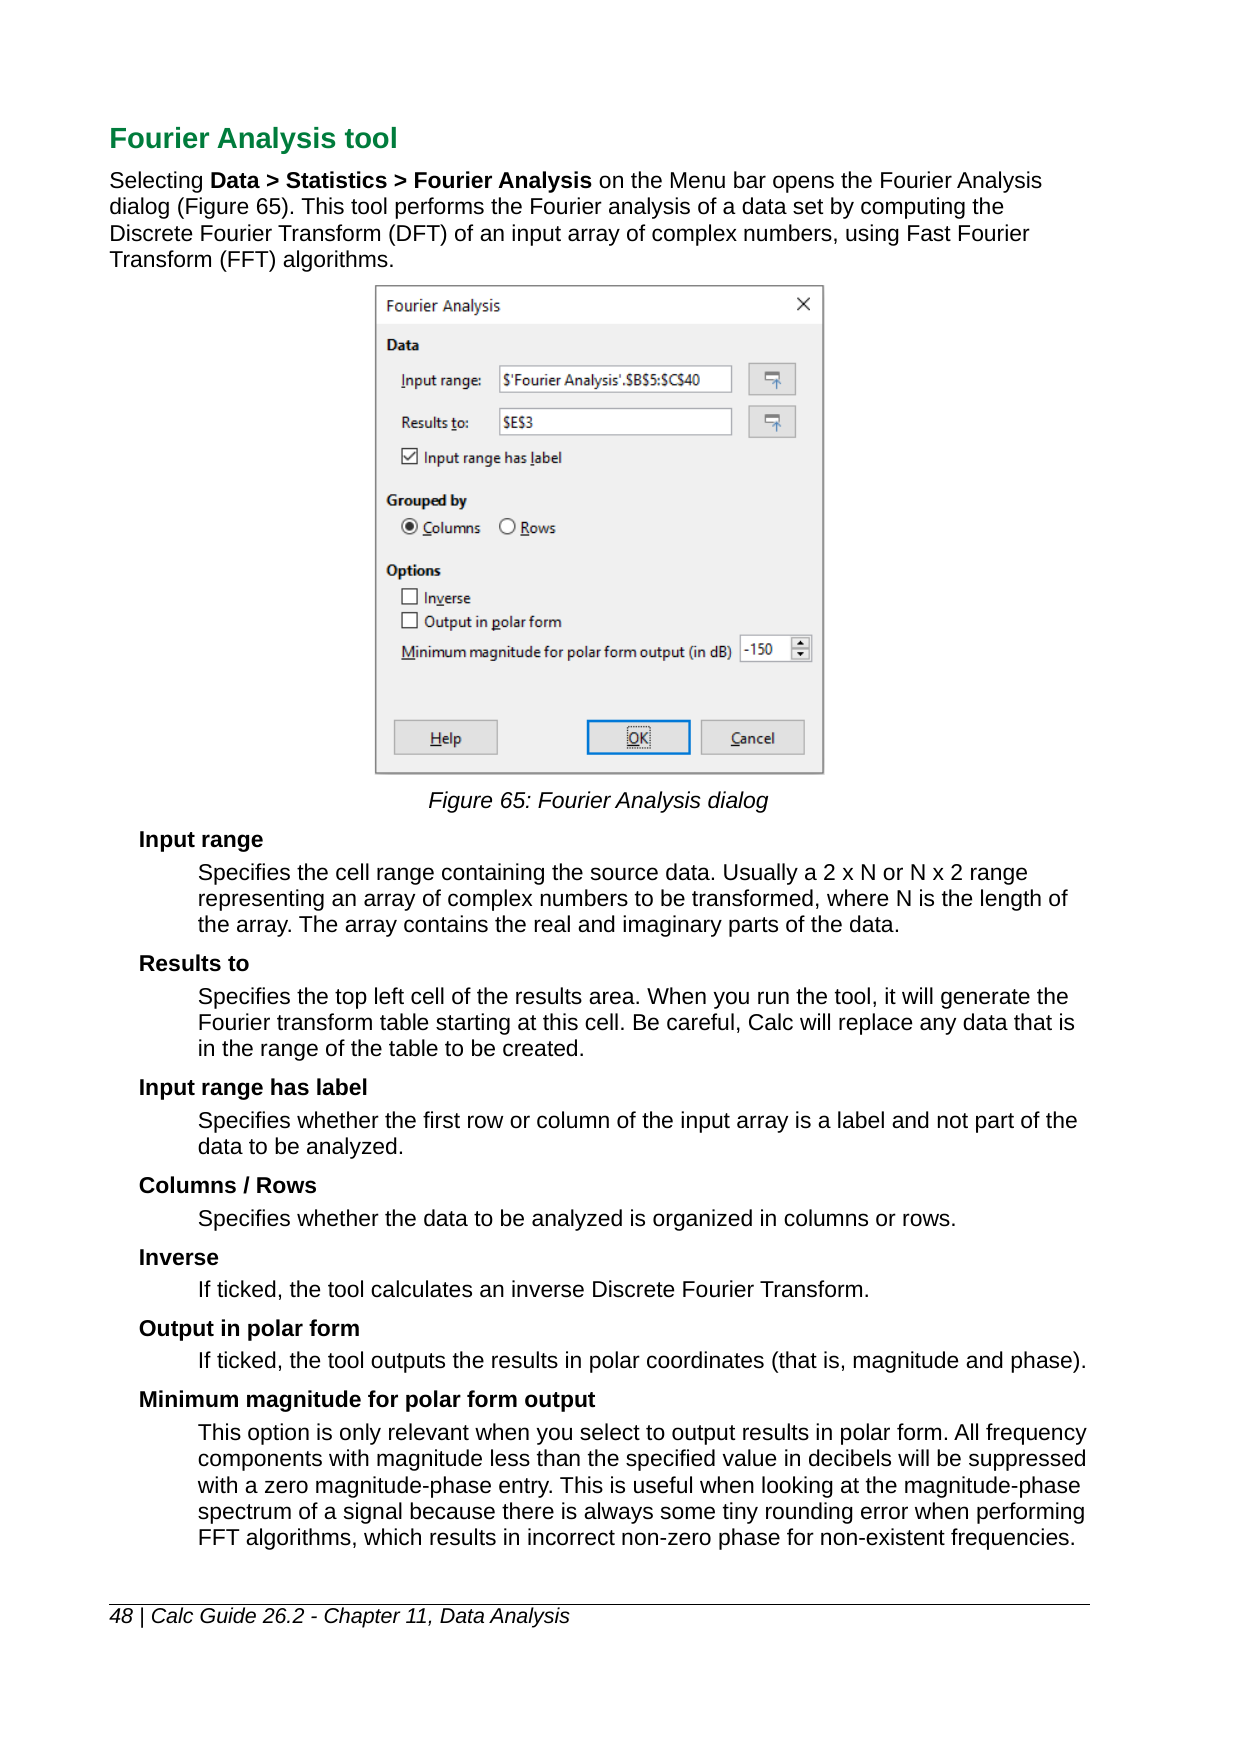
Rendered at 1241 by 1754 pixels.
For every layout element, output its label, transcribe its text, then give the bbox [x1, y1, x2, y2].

subtitle Fourier Analysis tool [109, 121, 1090, 154]
text If ticked, the tool calculates an inverse Discrete Fourier Transform. [198, 1276, 1090, 1302]
text Minimum magnitude for polar form output [139, 1386, 1090, 1413]
text Inverse [139, 1243, 1090, 1270]
text Columns / Rows [139, 1172, 1090, 1198]
text Results to [139, 950, 1090, 976]
text Specifies the top left cell of the results area. When you run the tool, it will generate the Fourier transform table starting at this cell. Be careful, Calc will replace any data that is in the range of the table to be created. [198, 983, 1090, 1062]
text Selecting Data > Statistics > Fourier Analysis on the Menu bar opens the Fourier Analysis dialog (Figure 65). This tool performs the Fourier analysis of a data set by computing the Discrete Fourier Transform (DFT) of an input array of complex numbers, using Fast Fourier Transform (FFT) algorithms. [109, 167, 1090, 272]
text Figure 65: Fourier Analysis dialog [374, 787, 824, 813]
text If ticked, the tool outputs the results in polar coordinates (that is, magnitude and phase). [198, 1347, 1090, 1374]
text Output in polar form [139, 1315, 1090, 1341]
text Specifies whether the first row or column of the input array is a label and not part of the data to be analyzed. [198, 1107, 1090, 1159]
text Input range has label [139, 1074, 1090, 1101]
text This option is only relevant when you select to output results in polar form. All frequency components with magnitude less than the specified value in decibels will be suppressed with a zero magnitude-phase entry. This is useful when looking at the magnitude-phase spectrum of a signal because there is always some tiny rounding error when performing FFT algorithms, which results in incorrect non-zero phase for non-existent frequencies. [198, 1419, 1090, 1551]
picture [374, 285, 825, 775]
text Input range [139, 826, 1090, 852]
text Specifies the cell range containing the source data. Usually a 2 x N or N x 2 range representing an array of complex numbers to be transformed, where N is the length of the array. The array contains the real and imaginary parts of the data. [198, 858, 1090, 937]
text Specifies whether the data to be analyzed is organized in columns or rows. [198, 1204, 1090, 1231]
